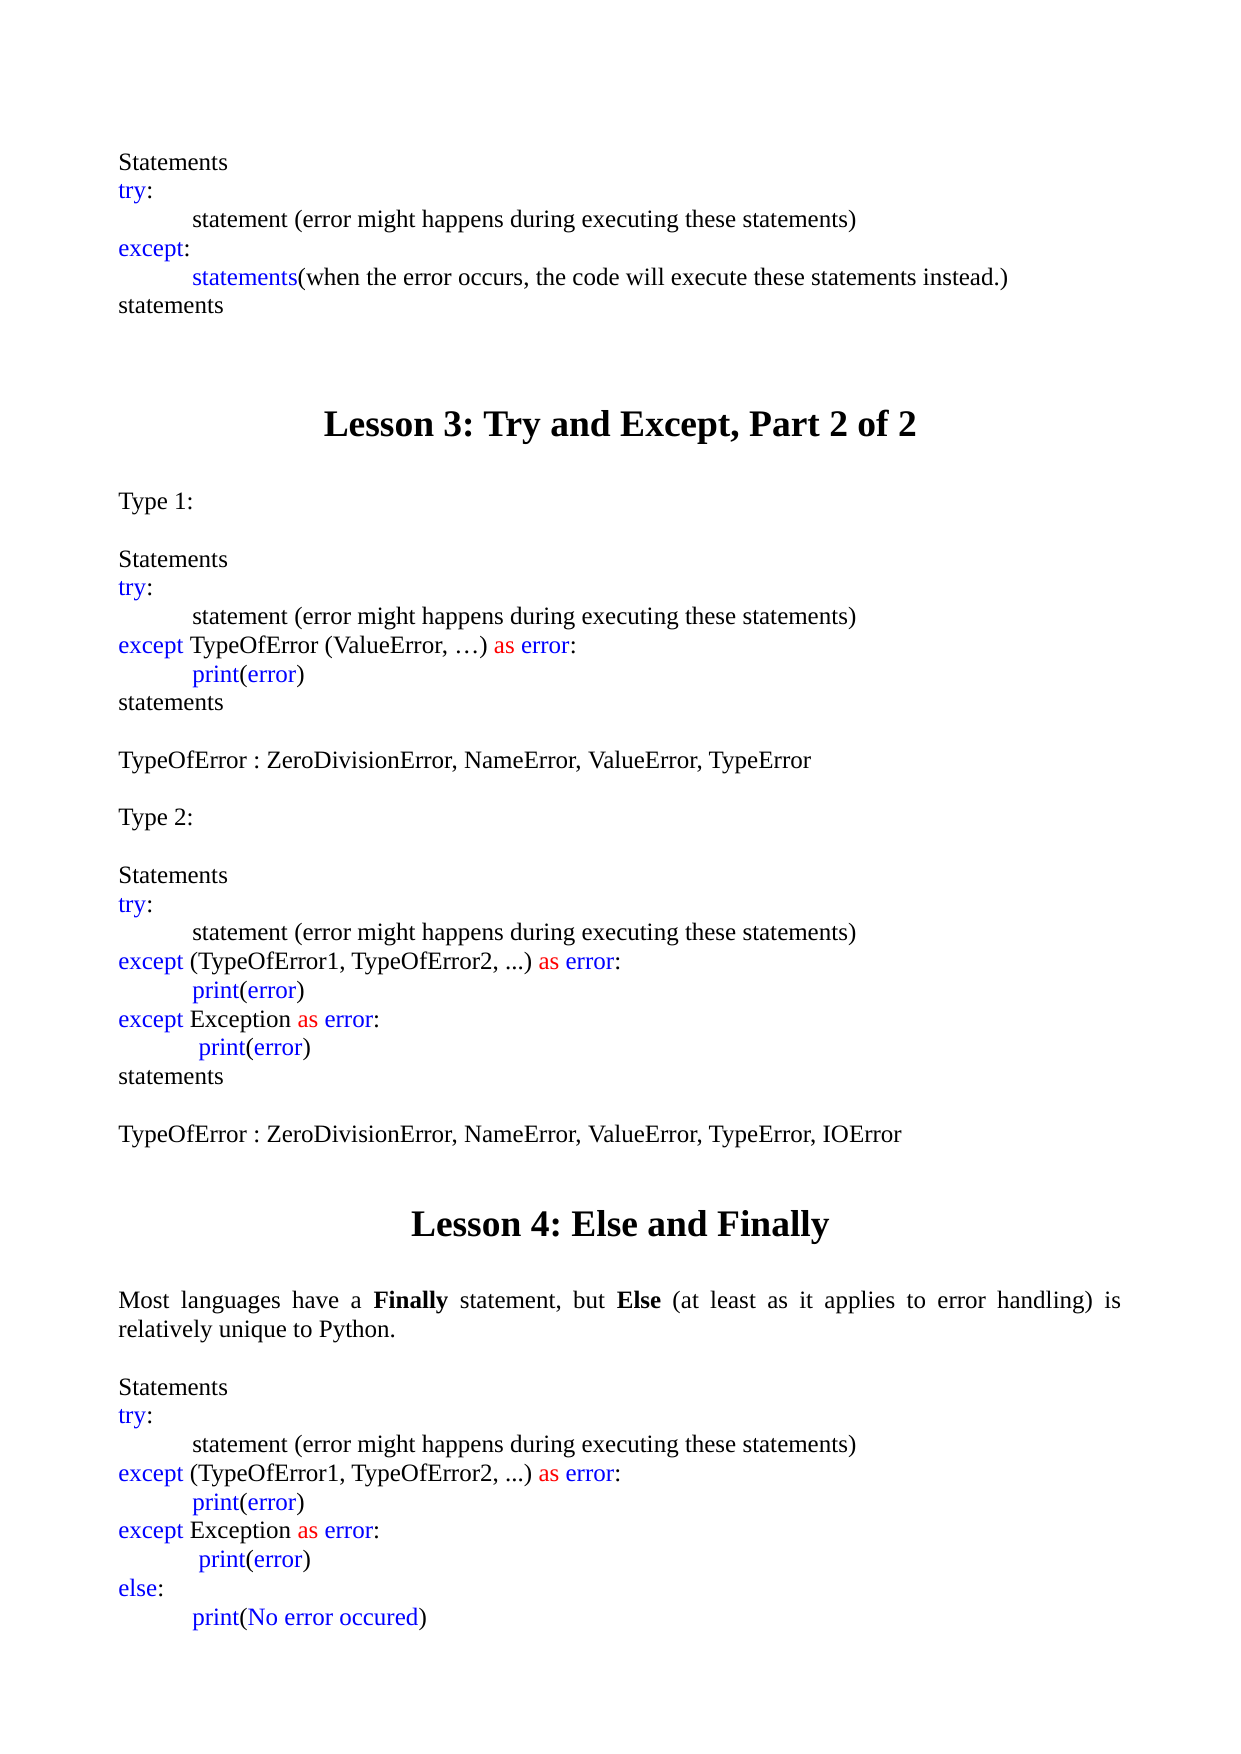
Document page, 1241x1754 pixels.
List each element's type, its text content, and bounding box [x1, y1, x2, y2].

text print(error) [118, 659, 1122, 687]
text statement (error might happens during executing these statements) [118, 1429, 1122, 1458]
text statements(when the error occurs, the code will execute these statements instead.) [118, 262, 1122, 291]
text print(No error occured) [118, 1602, 1122, 1631]
text statements [118, 291, 1122, 319]
text print(error) [118, 1544, 1122, 1573]
text try: [118, 1401, 1122, 1429]
subtitle Lesson 3: Try and Except, Part 2 of 2 [118, 402, 1122, 445]
text statement (error might happens during executing these statements) [118, 204, 1122, 233]
text print(error) [118, 1032, 1122, 1061]
text Statements [118, 147, 1122, 176]
text print(error) [118, 975, 1122, 1004]
text else: [118, 1573, 1122, 1602]
text Statements [118, 860, 1122, 889]
text statements [118, 1061, 1122, 1090]
text statements [118, 687, 1122, 716]
text Type 1: [118, 486, 1122, 515]
text except Exception as error: [118, 1004, 1122, 1032]
text except: [118, 233, 1122, 262]
text statement (error might happens during executing these statements) [118, 601, 1122, 630]
text TypeOfError : ZeroDivisionError, NameError, ValueError, TypeError, IOError [118, 1119, 1122, 1147]
text try: [118, 176, 1122, 204]
text print(error) [118, 1487, 1122, 1516]
text try: [118, 889, 1122, 917]
text Statements [118, 544, 1122, 572]
text TypeOfError : ZeroDivisionError, NameError, ValueError, TypeError [118, 745, 1122, 774]
text try: [118, 572, 1122, 601]
text Type 2: [118, 802, 1122, 831]
subtitle Lesson 4: Else and Finally [118, 1201, 1122, 1244]
text except (TypeOfError1, TypeOfError2, ...) as error: [118, 946, 1122, 975]
text statement (error might happens during executing these statements) [118, 917, 1122, 946]
text Statements [118, 1372, 1122, 1401]
text except Exception as error: [118, 1516, 1122, 1544]
text except TypeOfError (ValueError, …) as error: [118, 630, 1122, 659]
text Most languages have a Finally statement, but Else (at least as it applies to error handling) is relatively unique to Python. [118, 1286, 1122, 1343]
text except (TypeOfError1, TypeOfError2, ...) as error: [118, 1458, 1122, 1487]
